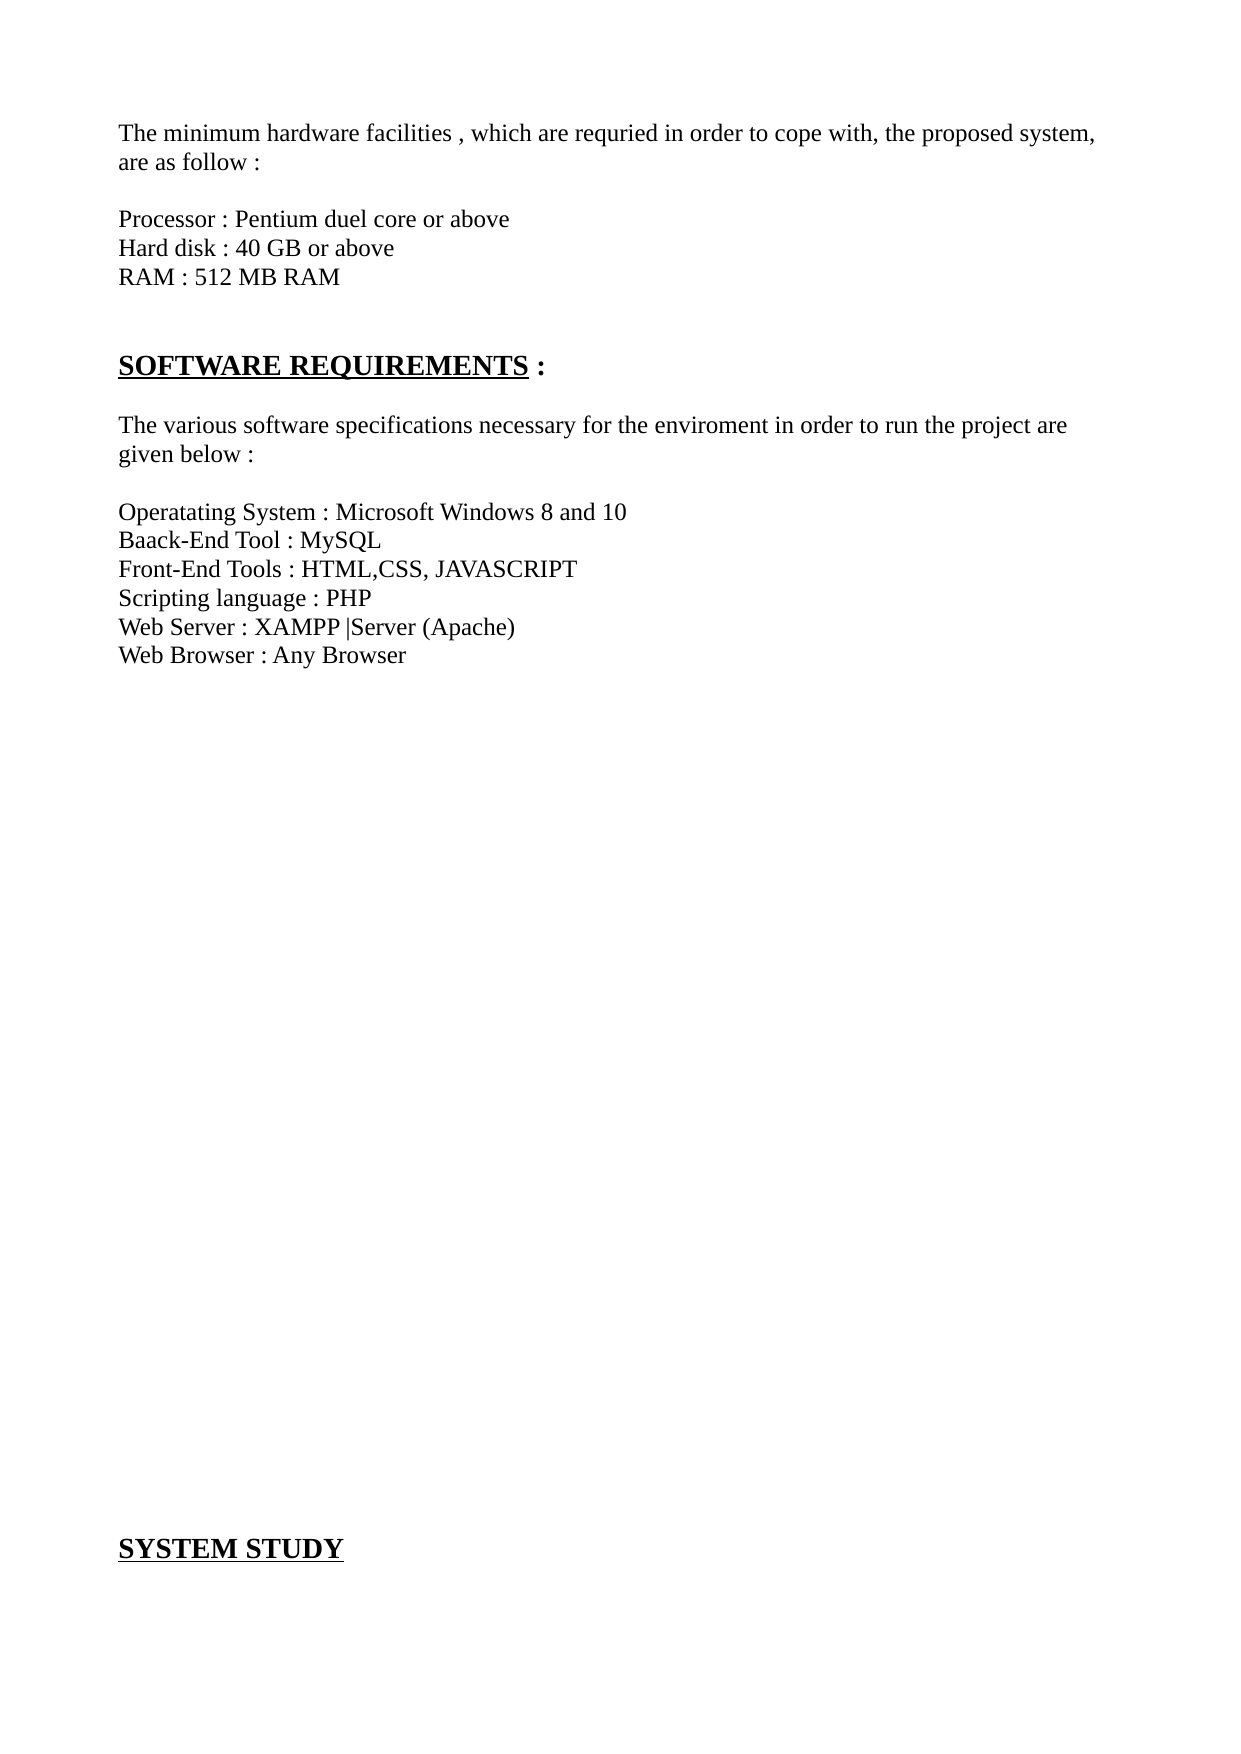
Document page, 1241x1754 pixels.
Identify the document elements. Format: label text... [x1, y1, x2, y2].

text Baack-End Tool : MySQL [118, 525, 1122, 554]
text Web Browser : Any Browser [118, 640, 1122, 669]
text The various software specifications necessary for the enviroment in order to run the project are given below : [118, 410, 1122, 468]
text Scripting language : PHP [118, 583, 1122, 612]
text SOFTWARE REQUIREMENTS : [118, 348, 1122, 382]
text Hard disk : 40 GB or above [118, 233, 1122, 262]
text Front-End Tools : HTML,CSS, JAVASCRIPT [118, 554, 1122, 583]
text Operatating System : Microsoft Windows 8 and 10 [118, 497, 1122, 525]
text Web Server : XAMPP |Server (Apache) [118, 612, 1122, 640]
text The minimum hardware facilities , which are requried in order to cope with, the proposed system, are as follow : [118, 118, 1122, 176]
text Processor : Pentium duel core or above [118, 204, 1122, 233]
text RAM : 512 MB RAM [118, 262, 1122, 291]
text SYSTEM STUDY [118, 1532, 1122, 1565]
